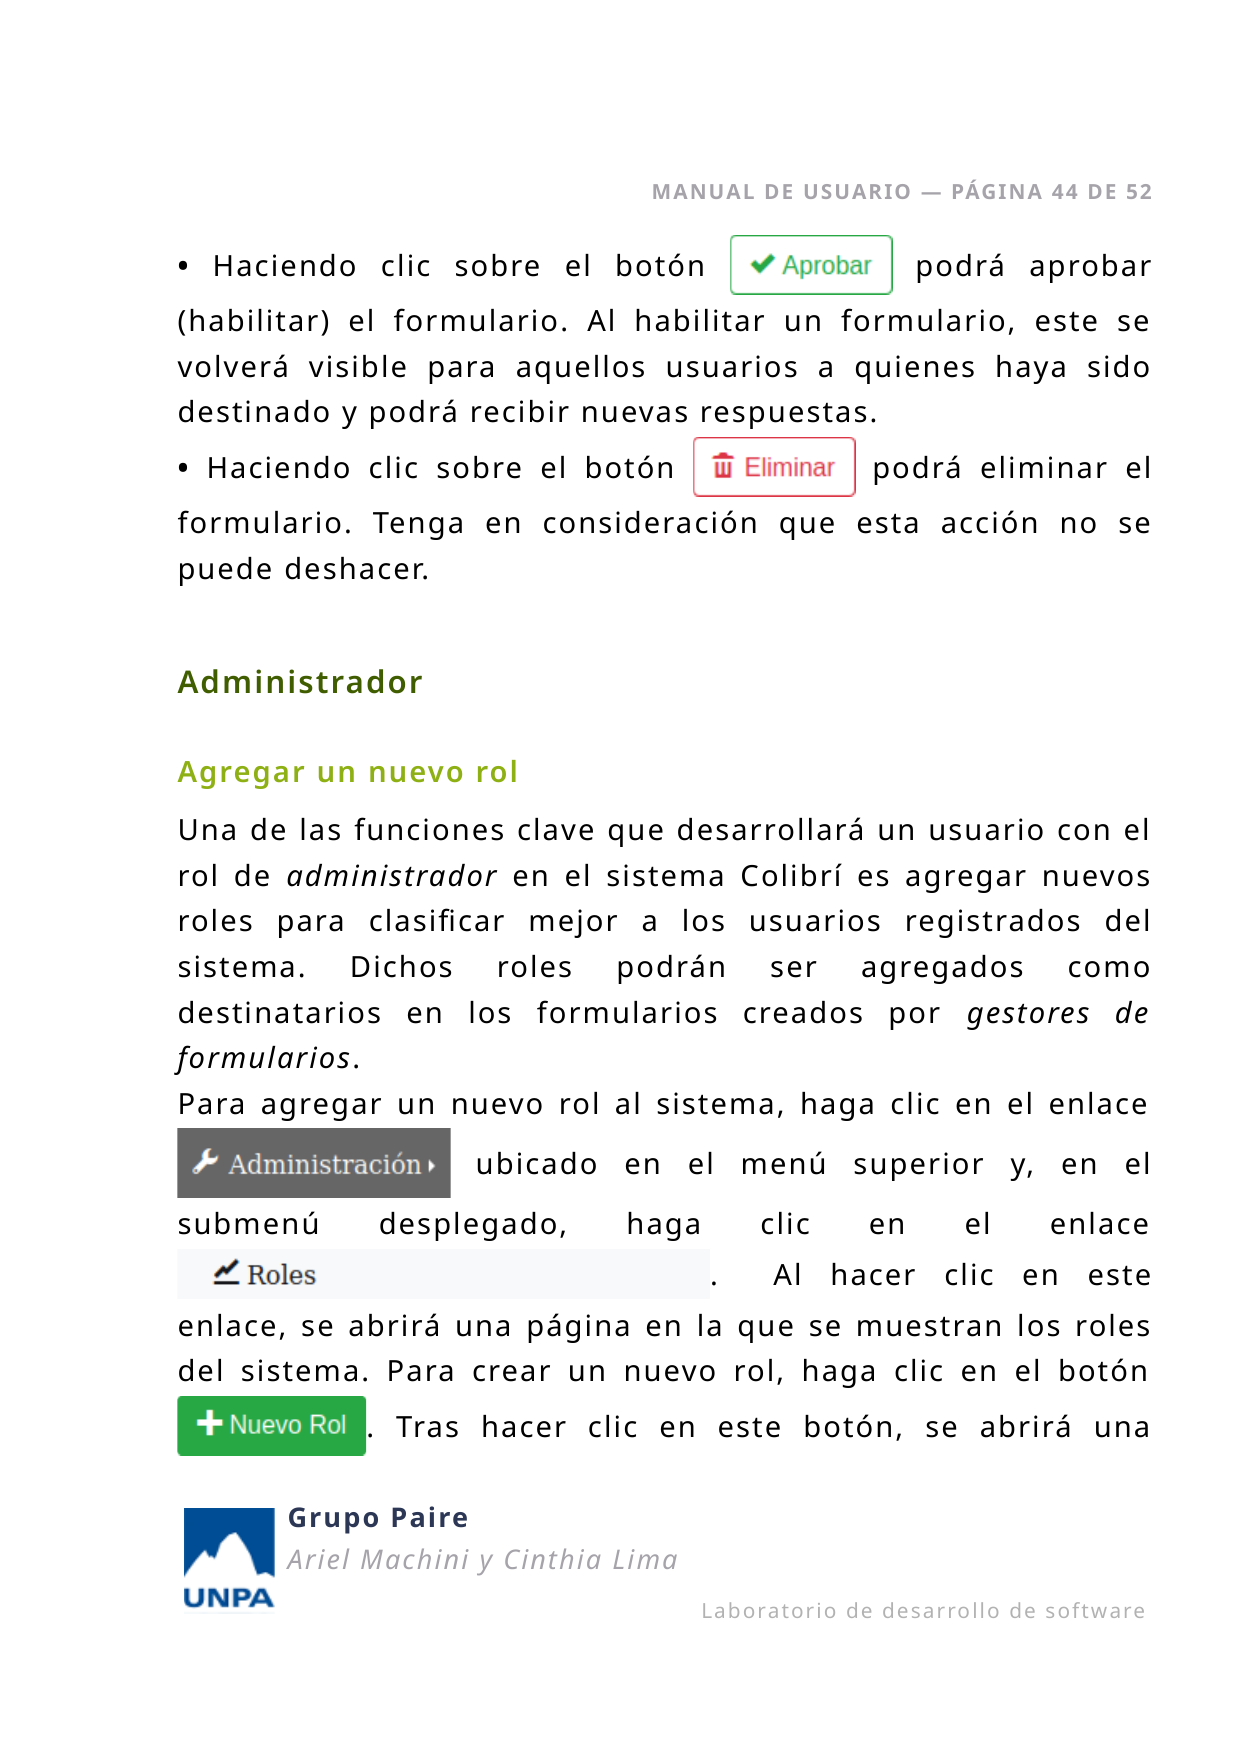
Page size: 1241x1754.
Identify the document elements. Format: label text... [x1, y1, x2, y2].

picture [184, 1508, 275, 1614]
text Una de las funciones clave que desarrollará un usuario con el rol de administrador en el sistema Colibrí es agregar nuevos roles para clasificar mejor a los usuarios registrados del sistema. Dichos roles podrán ser agregados como destinatarios en los formularios creados por gestores de formularios. [177, 809, 1152, 1077]
picture [177, 1396, 367, 1456]
picture [177, 1249, 710, 1299]
subtitle Agregar un nuevo rol [177, 751, 1152, 791]
subtitle Administrador [177, 660, 1152, 703]
picture [177, 1128, 451, 1198]
picture [730, 235, 893, 295]
text • Haciendo clic sobre el botón podrá eliminar el formulario. Tenga en consideración que esta acción no se puede deshacer. [177, 437, 1152, 588]
text • Haciendo clic sobre el botón podrá aprobar (habilitar) el formulario. Al habilitar un formulario, este se volverá visible para aquellos usuarios a quienes haya sido destinado y podrá recibir nuevas respuestas. [177, 235, 1152, 431]
picture [693, 437, 856, 497]
text Para agregar un nuevo rol al sistema, haga clic en el enlace ubicado en el menú superior y, en el submenú desplegado, haga clic en el enlace . Al hacer clic en este enlace, se abrirá una página en la que se muestran los roles del sistema. Para crear un nuevo rol, haga clic en el botón . Tras hacer clic en este botón, se abrirá una [177, 1083, 1152, 1456]
